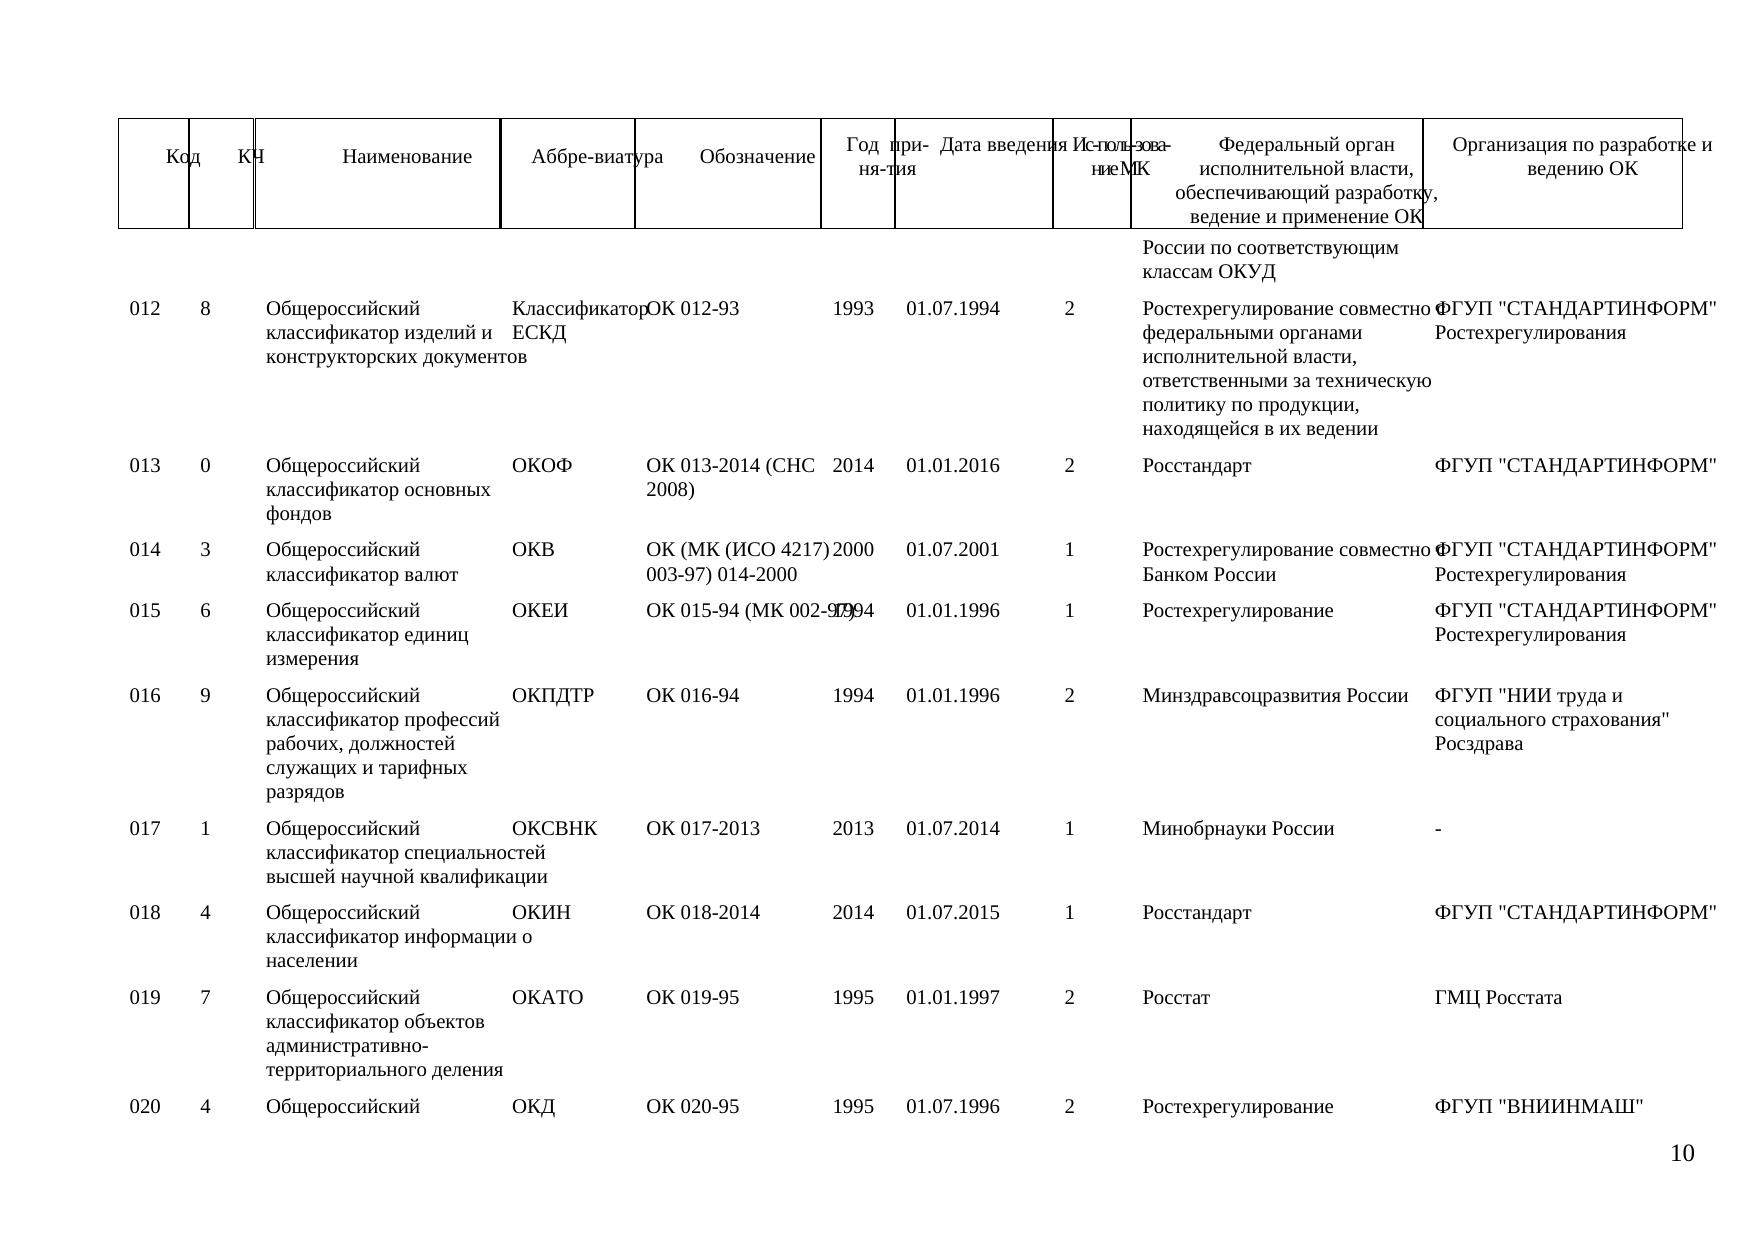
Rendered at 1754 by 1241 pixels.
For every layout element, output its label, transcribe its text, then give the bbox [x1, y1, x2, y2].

table_cell ОК 020-95 [635, 1088, 821, 1119]
table_cell Классификатор ЕСКД [501, 290, 635, 446]
table_cell ОК 019-95 [635, 979, 821, 1087]
table_cell [895, 229, 1053, 289]
table_cell Минобрнауки России [1131, 809, 1423, 894]
table_cell 1 [1053, 809, 1131, 894]
table_cell 013 [118, 446, 189, 531]
table_cell 015 [118, 592, 189, 676]
table_cell 018 [118, 894, 189, 979]
table_cell ОКВ [501, 531, 635, 592]
table_cell Общероссийский классификатор объектов административно-территориального деления [255, 979, 501, 1087]
table_cell ОКИН [501, 894, 635, 979]
table_cell 4 [189, 1088, 254, 1119]
table_cell ГМЦ Росстата [1423, 979, 1683, 1087]
table_cell 4 [189, 894, 254, 979]
table_header Организация по разработке и ведению ОК [1424, 119, 1682, 228]
table_cell ОКПДТР [501, 676, 635, 809]
table_cell Росстат [1131, 979, 1423, 1087]
table_header Код [119, 119, 188, 228]
table_cell ФГУП "НИИ труда и социального страхования" Росздрава [1423, 676, 1683, 809]
table_cell Общероссийский классификатор единиц измерения [255, 592, 501, 676]
table_header Год при-ня-тия [822, 119, 894, 228]
table_cell 6 [189, 592, 254, 676]
table_cell 1 [1053, 592, 1131, 676]
table_cell Общероссийский классификатор основных фондов [255, 446, 501, 531]
table_cell Общероссийский классификатор валют [255, 531, 501, 592]
table_cell ОК 018-2014 [635, 894, 821, 979]
table_cell 2000 [821, 531, 895, 592]
table_header Обозначение [636, 119, 820, 228]
table_cell 3 [189, 531, 254, 592]
table_cell 01.07.2001 [895, 531, 1053, 592]
table_cell 2 [1053, 979, 1131, 1087]
table_cell ФГУП "СТАНДАРТИНФОРМ" Ростехрегулирования [1423, 531, 1683, 592]
table_cell [635, 229, 821, 289]
table_cell ОК 016-94 [635, 676, 821, 809]
table_cell ОК 012-93 [635, 290, 821, 446]
table_cell Ростехрегулирование совместно с Росархивом, Росстатом, Банком России, Минфином России, Минздравсоцразвития России, Пенсионном фондом Российской Федерации, Минэкономразвития России по соответствующим классам ОКУД [1131, 229, 1423, 289]
table_cell 01.07.1996 [895, 1088, 1053, 1119]
table_cell [118, 229, 189, 289]
table_cell Ростехрегулирование [1131, 1088, 1423, 1119]
table_cell 012 [118, 290, 189, 446]
table_cell Общероссийский классификатор управленческой документации [255, 229, 501, 289]
table_cell 2 [1053, 676, 1131, 809]
table_cell ОК (МК (ИСО 4217) 003-97) 014-2000 [635, 531, 821, 592]
table_cell Ростехрегулирование совместно с федеральными органами исполнительной власти, ответственными за техническую политику по продукции, находящейся в их ведении [1131, 290, 1423, 446]
table_cell 1994 [821, 592, 895, 676]
table_cell 01.01.1996 [895, 676, 1053, 809]
table_cell 1 [189, 809, 254, 894]
table_cell 2013 [821, 809, 895, 894]
table_cell ФГУП "СТАНДАРТИНФОРМ" Ростехрегулирования [1423, 290, 1683, 446]
table_cell ФГУП "СТАНДАРТИНФОРМ" [1423, 446, 1683, 531]
table_cell 019 [118, 979, 189, 1087]
table_cell 01.01.1997 [895, 979, 1053, 1087]
table_header КЧ [190, 119, 253, 228]
table_cell Ростехрегулирование [1131, 592, 1423, 676]
table_header Федеральный орган исполнительной власти, обеспечивающий разработку, ведение и применение ОК [1132, 119, 1422, 228]
table_cell ОКД [501, 1088, 635, 1119]
table_cell Общероссийский классификатор информации о населении [255, 894, 501, 979]
table_cell [1053, 229, 1131, 289]
table_cell Минздравсоцразвития России [1131, 676, 1423, 809]
table_cell 1 [1053, 894, 1131, 979]
table_cell 01.07.1994 [895, 290, 1053, 446]
table_cell [189, 229, 254, 289]
table_cell 01.07.2014 [895, 809, 1053, 894]
table_cell 2 [1053, 290, 1131, 446]
table_cell 0 [189, 446, 254, 531]
table_cell ФГУП "СТАНДАРТИНФОРМ" [1423, 894, 1683, 979]
table_cell 1 [1053, 531, 1131, 592]
table_cell ОК 017-2013 [635, 809, 821, 894]
table_cell ОКАТО [501, 979, 635, 1087]
table_cell ФГУП "СТАНДАРТИНФОРМ" Ростехрегулирования совместно с ВНИИДАД Росархива, ГМЦ, НИПИстатинформ Росстата по соответствующим классам ОКУД [1423, 229, 1683, 289]
table_cell 017 [118, 809, 189, 894]
table_cell Ростехрегулирование совместно с Банком России [1131, 531, 1423, 592]
table_cell 014 [118, 531, 189, 592]
table_cell 2014 [821, 894, 895, 979]
table_cell 2014 [821, 446, 895, 531]
table_header Наименование [256, 119, 499, 228]
table_cell ОКЕИ [501, 592, 635, 676]
table_cell ОК 015-94 (МК 002-97) [635, 592, 821, 676]
table_cell 020 [118, 1088, 189, 1119]
table_cell 7 [189, 979, 254, 1087]
table_cell 8 [189, 290, 254, 446]
table_cell 2 [1053, 446, 1131, 531]
table_cell Общероссийский [255, 1088, 501, 1119]
table_cell 9 [189, 676, 254, 809]
table_cell ОКСВНК [501, 809, 635, 894]
table_cell ОКУД [501, 229, 635, 289]
table_cell Общероссийский классификатор изделий и конструкторских документов [255, 290, 501, 446]
table_cell Общероссийский классификатор специальностей высшей научной квалификации [255, 809, 501, 894]
table_cell 016 [118, 676, 189, 809]
table_cell 1994 [821, 676, 895, 809]
table_header Ис-поль-зова-ние МК [1054, 119, 1130, 228]
table_cell Общероссийский классификатор профессий рабочих, должностей служащих и тарифных разрядов [255, 676, 501, 809]
table_cell 01.01.2016 [895, 446, 1053, 531]
table_header Аббре-виатура [502, 119, 634, 228]
table_cell ФГУП "СТАНДАРТИНФОРМ" Ростехрегулирования [1423, 592, 1683, 676]
table_cell 1995 [821, 979, 895, 1087]
table_cell 1995 [821, 1088, 895, 1119]
table_cell 01.07.2015 [895, 894, 1053, 979]
table_cell 01.01.1996 [895, 592, 1053, 676]
table_cell Росстандарт [1131, 446, 1423, 531]
table_cell Росстандарт [1131, 894, 1423, 979]
table_header Дата введения [896, 119, 1052, 228]
table_cell ОКОФ [501, 446, 635, 531]
table_cell ФГУП "ВНИИНМАШ" [1423, 1088, 1683, 1119]
table_cell 2 [1053, 1088, 1131, 1119]
table_cell - [1423, 809, 1683, 894]
table_cell ОК 013-2014 (СНС 2008) [635, 446, 821, 531]
table_cell [821, 229, 895, 289]
table_cell 1993 [821, 290, 895, 446]
